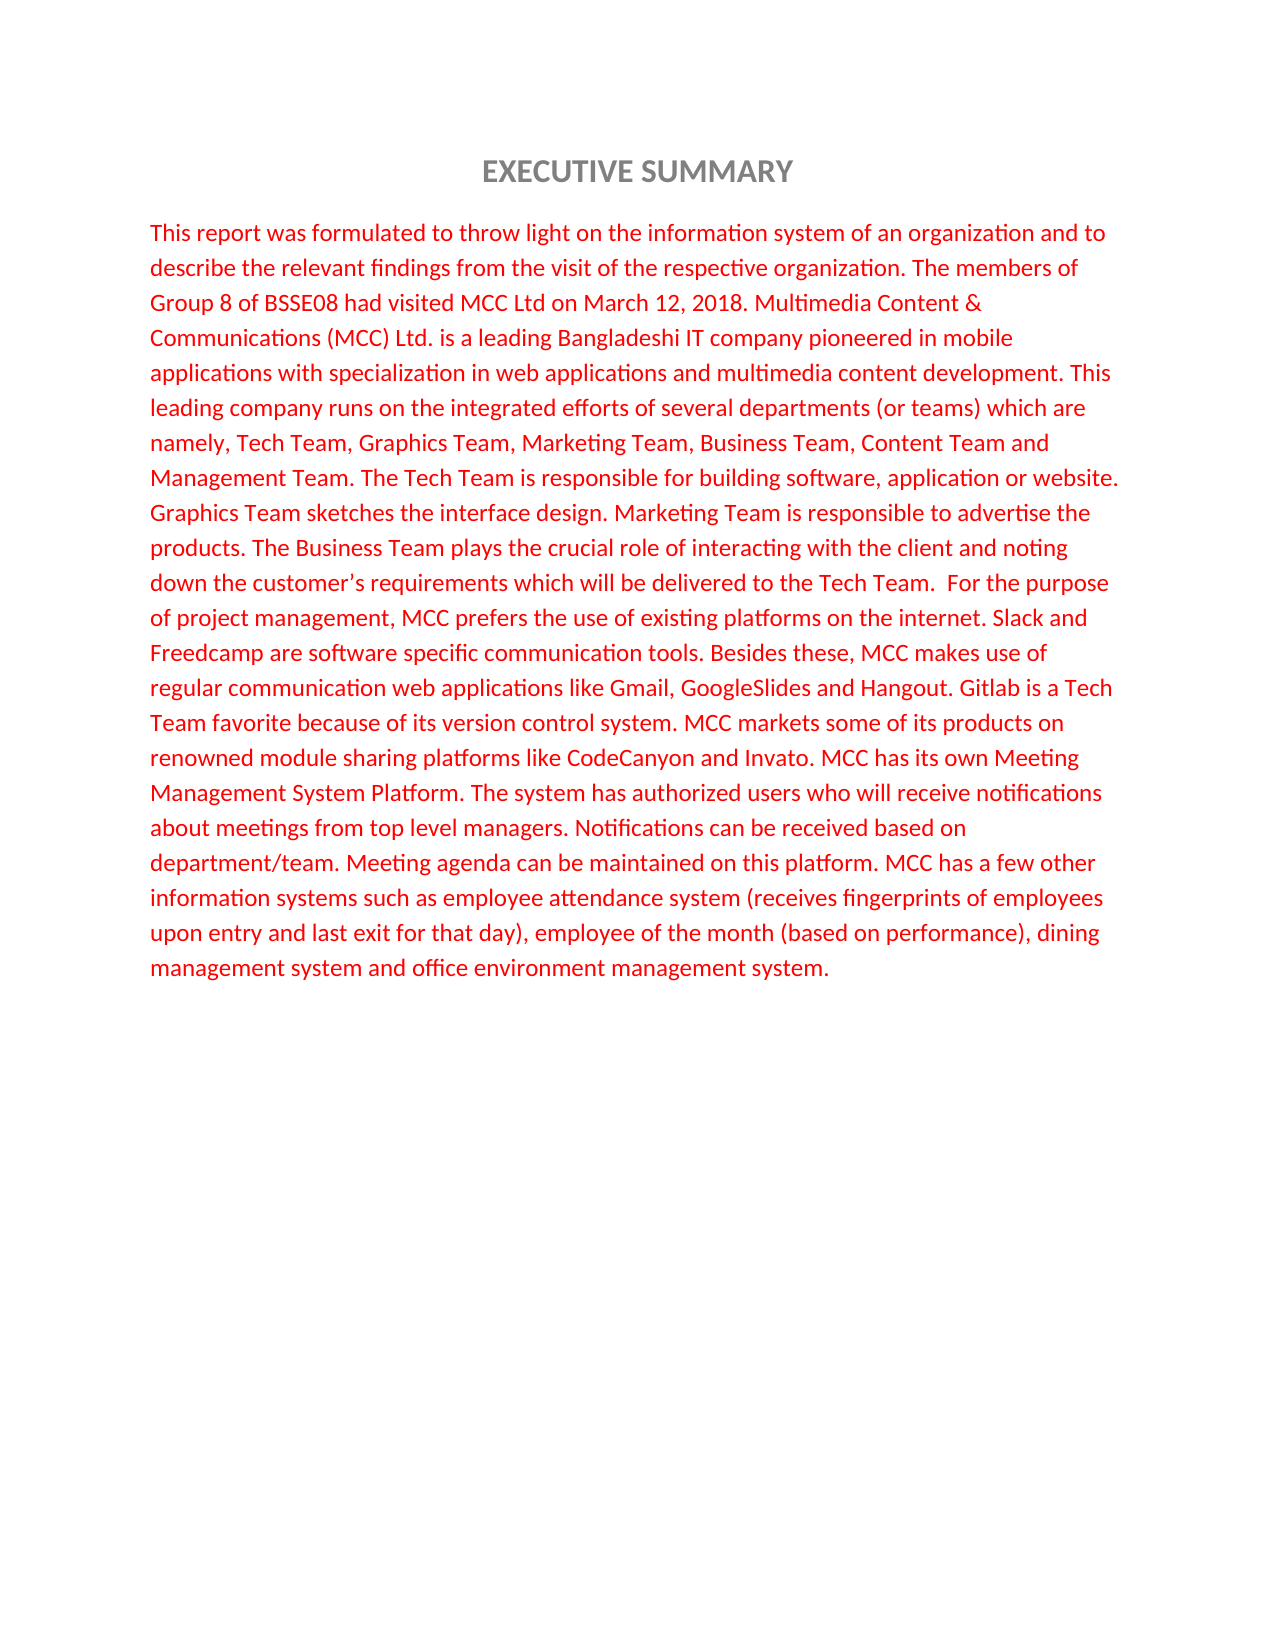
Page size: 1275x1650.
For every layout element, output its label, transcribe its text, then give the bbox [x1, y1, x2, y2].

text This report was formulated to throw light on the information system of an organization and to describe the relevant findings from the visit of the respective organization. The members of Group 8 of BSSE08 had visited MCC Ltd on March 12, 2018. Multimedia Content & Communications (MCC) Ltd. is a leading Bangladeshi IT company pioneered in mobile applications with specialization in web applications and multimedia content development. This leading company runs on the integrated efforts of several departments (or teams) which are namely, Tech Team, Graphics Team, Marketing Team, Business Team, Content Team and Management Team. The Tech Team is responsible for building software, application or website. Graphics Team sketches the interface design. Marketing Team is responsible to advertise the products. The Business Team plays the crucial role of interacting with the client and noting down the customer’s requirements which will be delivered to the Tech Team. For the purpose of project management, MCC prefers the use of existing platforms on the internet. Slack and Freedcamp are software specific communication tools. Besides these, MCC makes use of regular communication web applications like Gmail, GoogleSlides and Hangout. Gitlab is a Tech Team favorite because of its version control system. MCC markets some of its products on renowned module sharing platforms like CodeCanyon and Invato. MCC has its own Meeting Management System Platform. The system has authorized users who will receive notifications about meetings from top level managers. Notifications can be received based on department/team. Meeting agenda can be maintained on this platform. MCC has a few other information systems such as employee attendance system (receives fingerprints of employees upon entry and last exit for that day), employee of the month (based on performance), dining management system and office environment management system. [150, 218, 1125, 983]
text EXECUTIVE SUMMARY [150, 150, 1125, 191]
